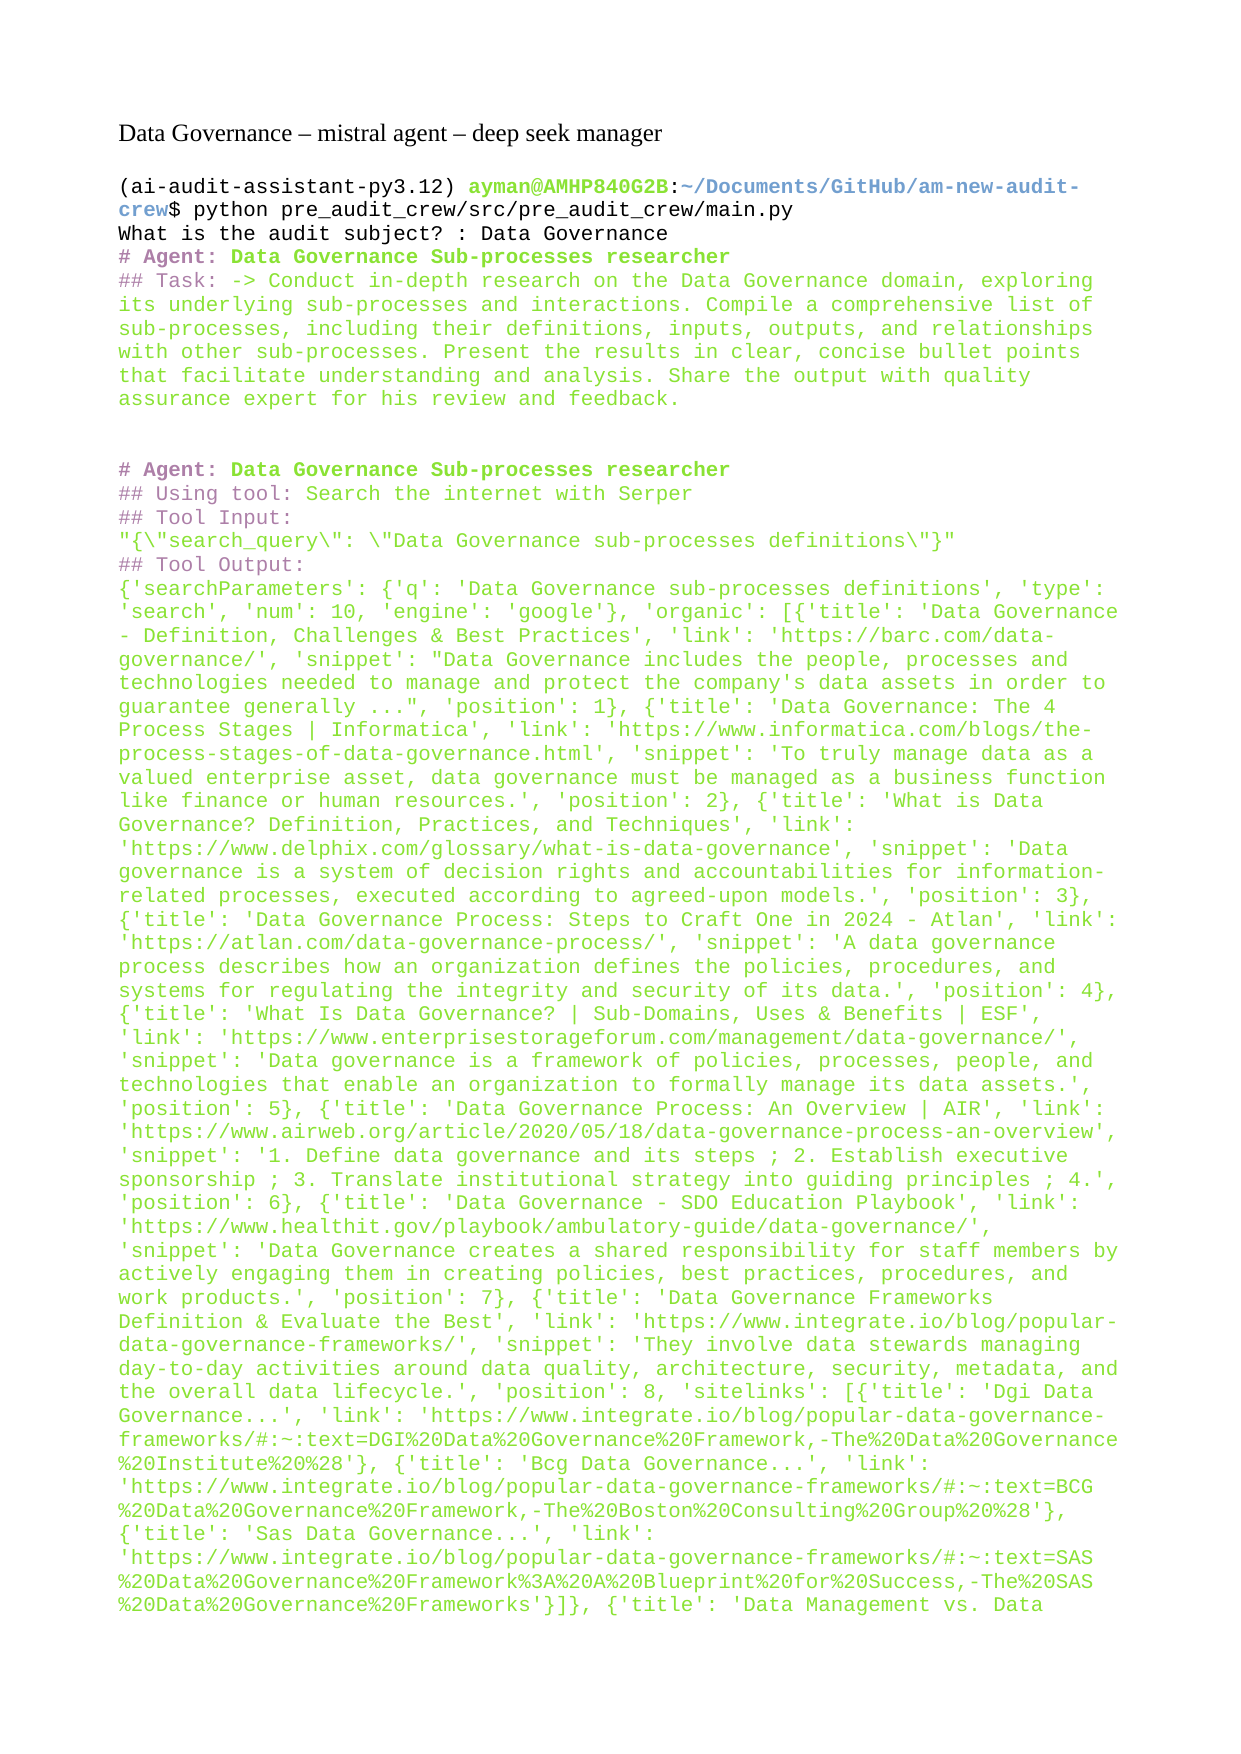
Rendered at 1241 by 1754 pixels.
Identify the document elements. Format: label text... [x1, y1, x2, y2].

text ## Using tool: Search the internet with Serper [118, 483, 1122, 507]
text ## Tool Input: [118, 507, 1122, 530]
text ## Tool Output: [118, 554, 1122, 578]
text What is the audit subject? : Data Governance [118, 223, 1122, 247]
text {'searchParameters': {'q': 'Data Governance sub-processes definitions', 'type': 'search', 'num': 10, 'engine': 'google'}, 'organic': [{'title': 'Data Governance - Definition, Challenges & Best Practices', 'link': 'https://barc.com/data-governance/', 'snippet': "Data Governance includes the people, processes and technologies needed to manage and protect the company's data assets in order to guarantee generally ...", 'position': 1}, {'title': 'Data Governance: The 4 Process Stages | Informatica', 'link': 'https://www.informatica.com/blogs/the-process-stages-of-data-governance.html', 'snippet': 'To truly manage data as a valued enterprise asset, data governance must be managed as a business function like finance or human resources.', 'position': 2}, {'title': 'What is Data Governance? Definition, Practices, and Techniques', 'link': 'https://www.delphix.com/glossary/what-is-data-governance', 'snippet': 'Data governance is a system of decision rights and accountabilities for information-related processes, executed according to agreed-upon models.', 'position': 3}, {'title': 'Data Governance Process: Steps to Craft One in 2024 - Atlan', 'link': 'https://atlan.com/data-governance-process/', 'snippet': 'A data governance process describes how an organization defines the policies, procedures, and systems for regulating the integrity and security of its data.', 'position': 4}, {'title': 'What Is Data Governance? | Sub-Domains, Uses & Benefits | ESF', 'link': 'https://www.enterprisestorageforum.com/management/data-governance/', 'snippet': 'Data governance is a framework of policies, processes, people, and technologies that enable an organization to formally manage its data assets.', 'position': 5}, {'title': 'Data Governance Process: An Overview | AIR', 'link': 'https://www.airweb.org/article/2020/05/18/data-governance-process-an-overview', 'snippet': '1. Define data governance and its steps ; 2. Establish executive sponsorship ; 3. Translate institutional strategy into guiding principles ; 4.', 'position': 6}, {'title': 'Data Governance - SDO Education Playbook', 'link': 'https://www.healthit.gov/playbook/ambulatory-guide/data-governance/', 'snippet': 'Data Governance creates a shared responsibility for staff members by actively engaging them in creating policies, best practices, procedures, and work products.', 'position': 7}, {'title': 'Data Governance Frameworks Definition & Evaluate the Best', 'link': 'https://www.integrate.io/blog/popular-data-governance-frameworks/', 'snippet': 'They involve data stewards managing day-to-day activities around data quality, architecture, security, metadata, and the overall data lifecycle.', 'position': 8, 'sitelinks': [{'title': 'Dgi Data Governance...', 'link': 'https://www.integrate.io/blog/popular-data-governance-frameworks/#:~:text=DGI%20Data%20Governance%20Framework,-The%20Data%20Governance%20Institute%20%28'}, {'title': 'Bcg Data Governance...', 'link': 'https://www.integrate.io/blog/popular-data-governance-frameworks/#:~:text=BCG%20Data%20Governance%20Framework,-The%20Boston%20Consulting%20Group%20%28'}, {'title': 'Sas Data Governance...', 'link': 'https://www.integrate.io/blog/popular-data-governance-frameworks/#:~:text=SAS%20Data%20Governance%20Framework%3A%20A%20Blueprint%20for%20Success,-The%20SAS%20Data%20Governance%20Frameworks'}]}, {'title': 'Data Management vs. Data [118, 578, 1122, 1618]
text Data Governance – mistral agent – deep seek manager [118, 118, 1122, 147]
text (ai-audit-assistant-py3.12) ayman@AMHP840G2B:~/Documents/GitHub/am-new-audit-crew$ python pre_audit_crew/src/pre_audit_crew/main.py [118, 176, 1122, 223]
text ## Task: -> Conduct in-depth research on the Data Governance domain, exploring its underlying sub-processes and interactions. Compile a comprehensive list of sub-processes, including their definitions, inputs, outputs, and relationships with other sub-processes. Present the results in clear, concise bullet points that facilitate understanding and analysis. Share the output with quality assurance expert for his review and feedback. [118, 270, 1122, 412]
text "{\"search_query\": \"Data Governance sub-processes definitions\"}" [118, 530, 1122, 554]
text # Agent: Data Governance Sub-processes researcher [118, 247, 1122, 270]
text # Agent: Data Governance Sub-processes researcher [118, 459, 1122, 483]
